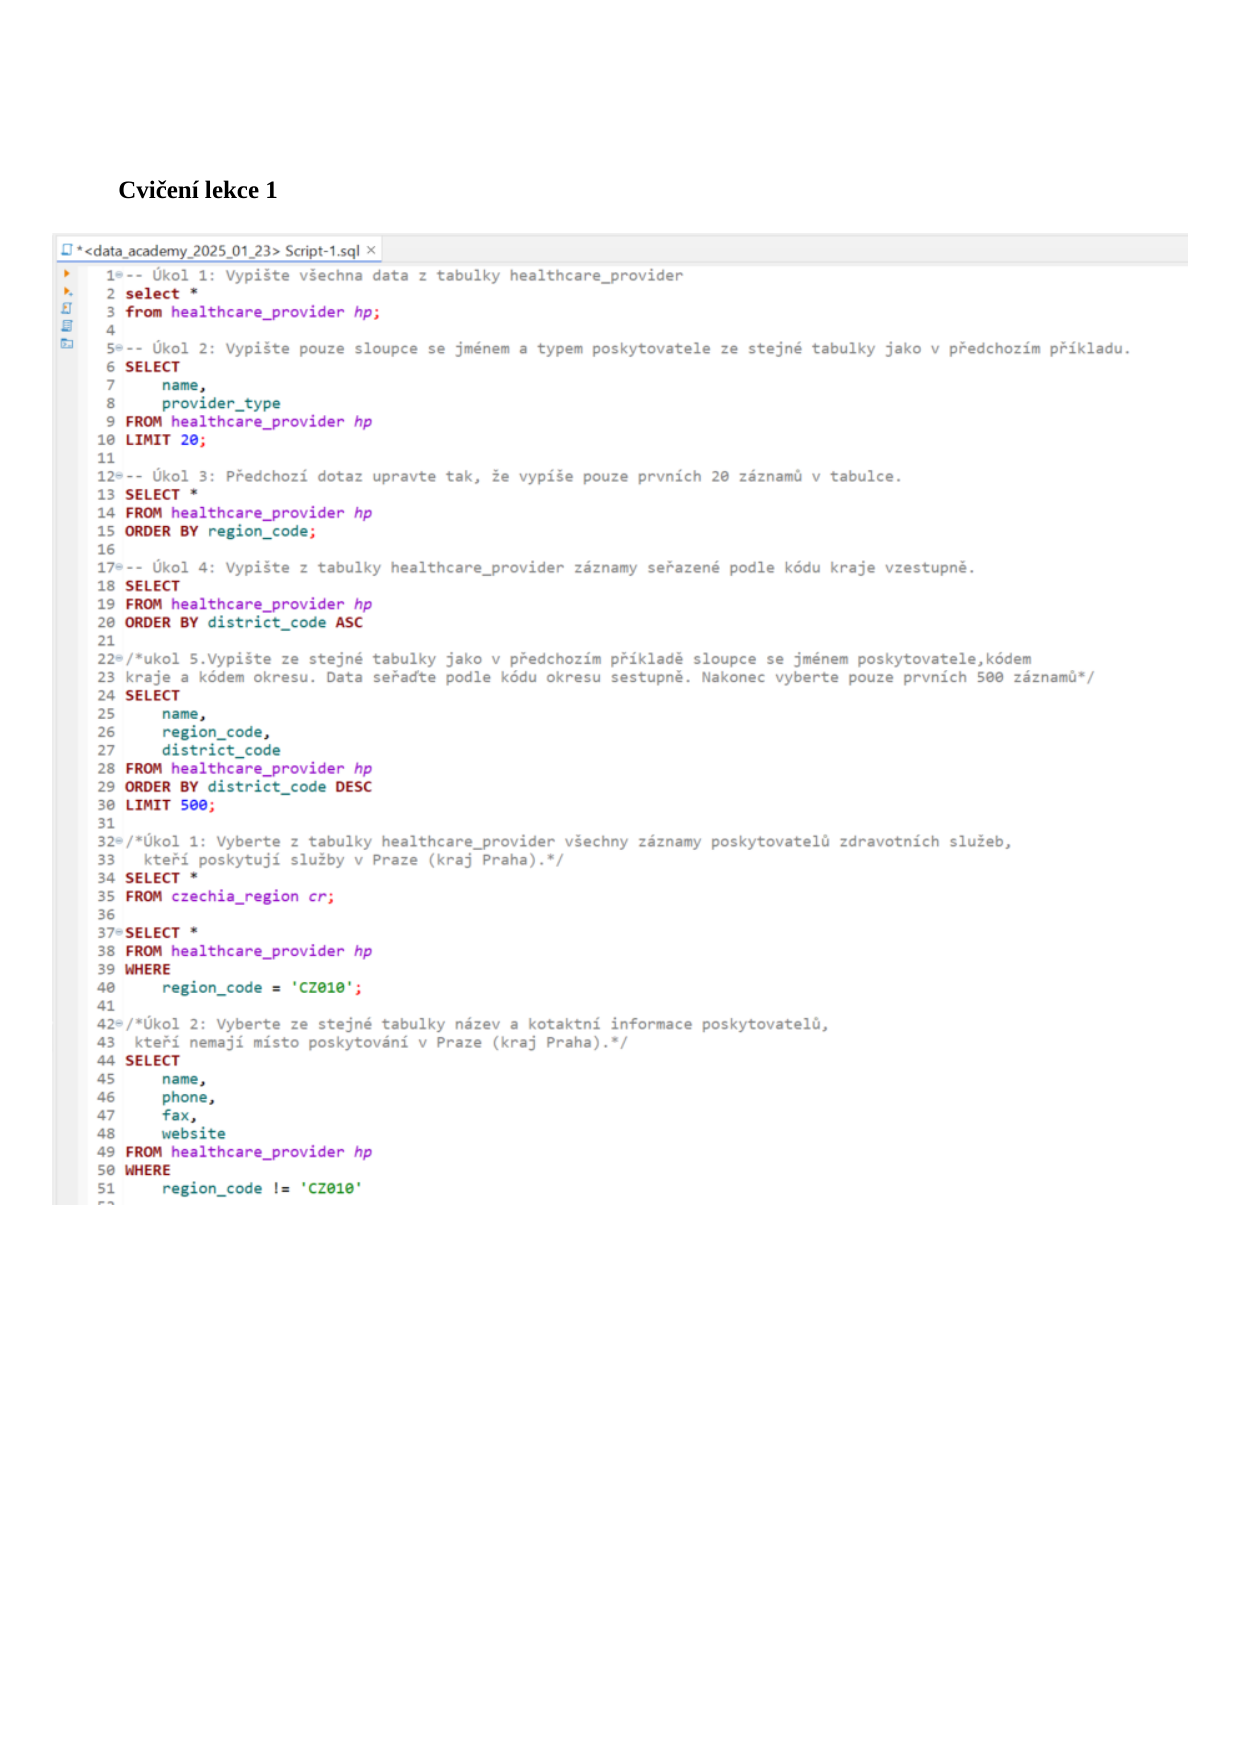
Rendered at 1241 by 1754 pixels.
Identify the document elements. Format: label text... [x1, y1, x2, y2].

text Cvičení lekce 1 [118, 176, 1122, 204]
picture [52, 233, 1188, 1205]
